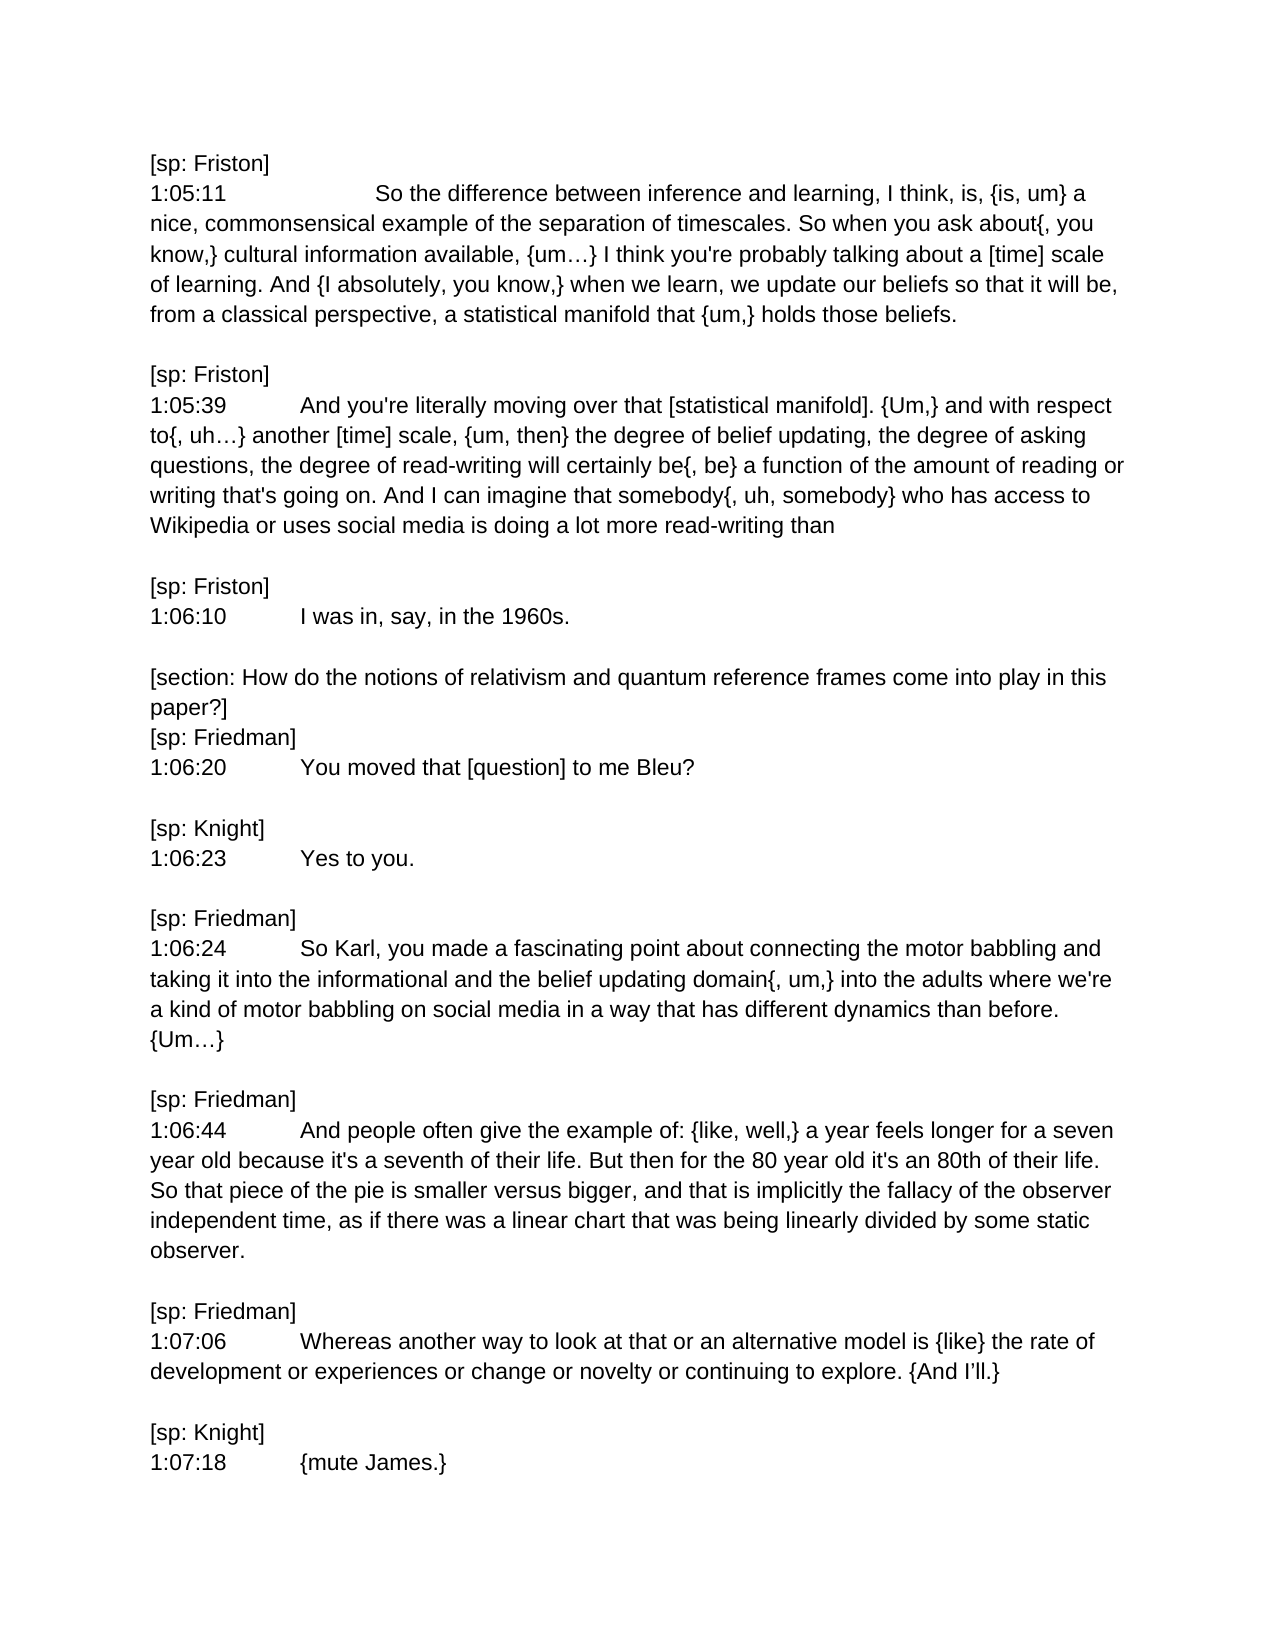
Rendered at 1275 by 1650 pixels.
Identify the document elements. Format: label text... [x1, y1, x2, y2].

text 1:06:44 And people often give the example of: {like, well,} a year feels longer for a seven year old because it's a seventh of their life. But then for the 80 year old it's an 80th of their life. So that piece of the pie is smaller versus bigger, and that is implicitly the fallacy of the observer independent time, as if there was a linear chart that was being linearly divided by some static observer. [150, 1117, 1125, 1264]
text [sp: Knight] [150, 1419, 1125, 1445]
text 1:07:06 Whereas another way to look at that or an alternative model is {like} the rate of development or experiences or change or novelty or continuing to explore. {And I’ll.} [150, 1328, 1125, 1385]
text [sp: Friston] [150, 361, 1125, 388]
text 1:06:10 I was in, say, in the 1960s. [150, 603, 1125, 629]
text 1:06:20 You moved that [question] to me Bleu? [150, 754, 1125, 781]
text 1:05:39 And you're literally moving over that [statistical manifold]. {Um,} and with respect to{, uh…} another [time] scale, {um, then} the degree of belief updating, the degree of asking questions, the degree of read-writing will certainly be{, be} a function of the amount of reading or writing that's going on. And I can imagine that somebody{, uh, somebody} who has access to Wikipedia or uses social media is doing a lot more read-writing than [150, 392, 1125, 539]
text [section: How do the notions of relativism and quantum reference frames come into play in this paper?] [150, 663, 1125, 720]
text 1:05:11 So the difference between inference and learning, I think, is, {is, um} a nice, commonsensical example of the separation of timescales. So when you ask about{, you know,} cultural information available, {um…} I think you're probably talking about a [time] scale of learning. And {I absolutely, you know,} when we learn, we update our beliefs so that it will be, from a classical perspective, a statistical manifold that {um,} holds those beliefs. [150, 180, 1125, 327]
text [sp: Friston] [150, 573, 1125, 599]
text [sp: Friedman] [150, 1086, 1125, 1113]
text [sp: Friedman] [150, 1298, 1125, 1324]
text 1:06:23 Yes to you. [150, 845, 1125, 871]
text [sp: Friston] [150, 150, 1125, 176]
text [sp: Knight] [150, 814, 1125, 841]
text [sp: Friedman] [150, 724, 1125, 750]
text 1:06:24 So Karl, you made a fascinating point about connecting the motor babbling and taking it into the informational and the belief updating domain{, um,} into the adults where we're a kind of motor babbling on social media in a way that has different dynamics than before. {Um…} [150, 935, 1125, 1052]
text [sp: Friedman] [150, 905, 1125, 932]
text 1:07:18 {mute James.} [150, 1449, 1125, 1475]
